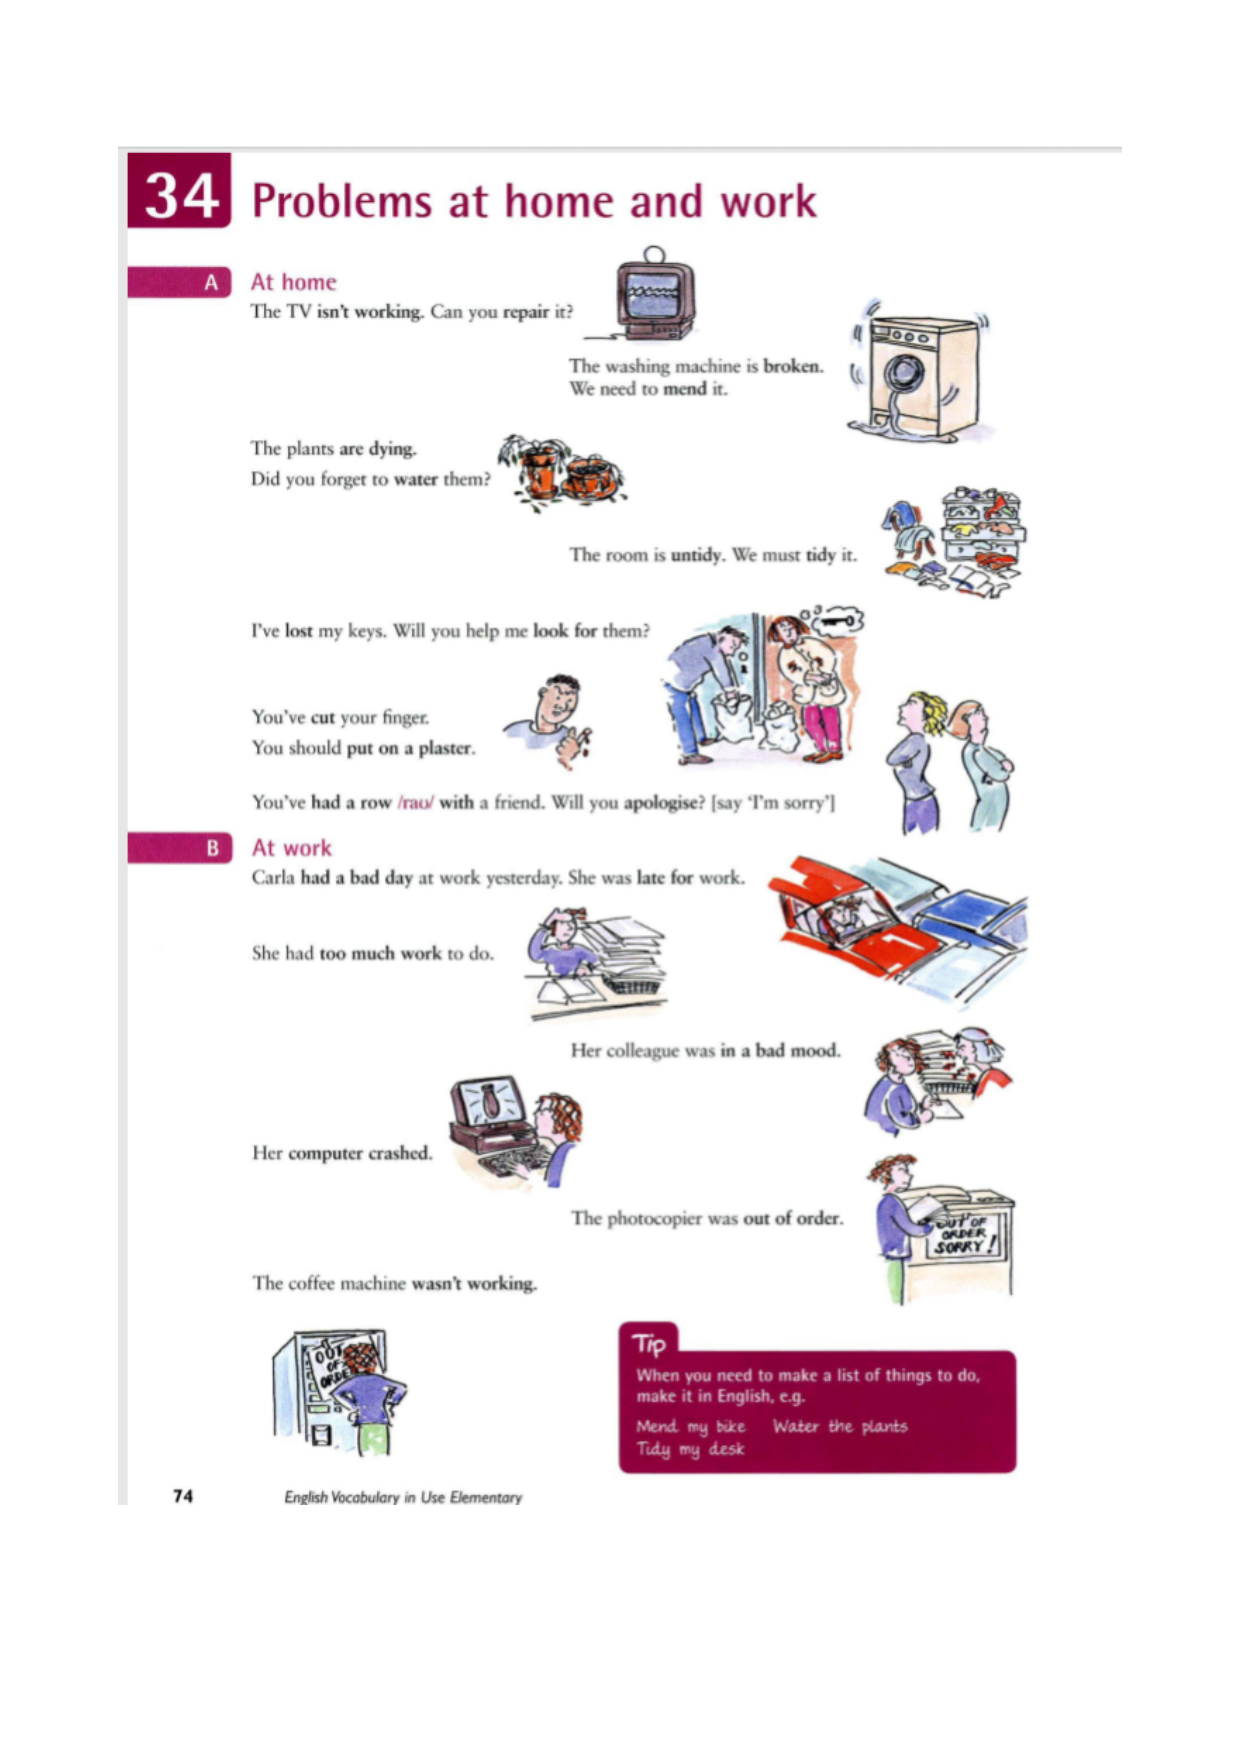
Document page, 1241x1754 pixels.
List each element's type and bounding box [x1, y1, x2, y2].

picture [118, 146, 1122, 1505]
